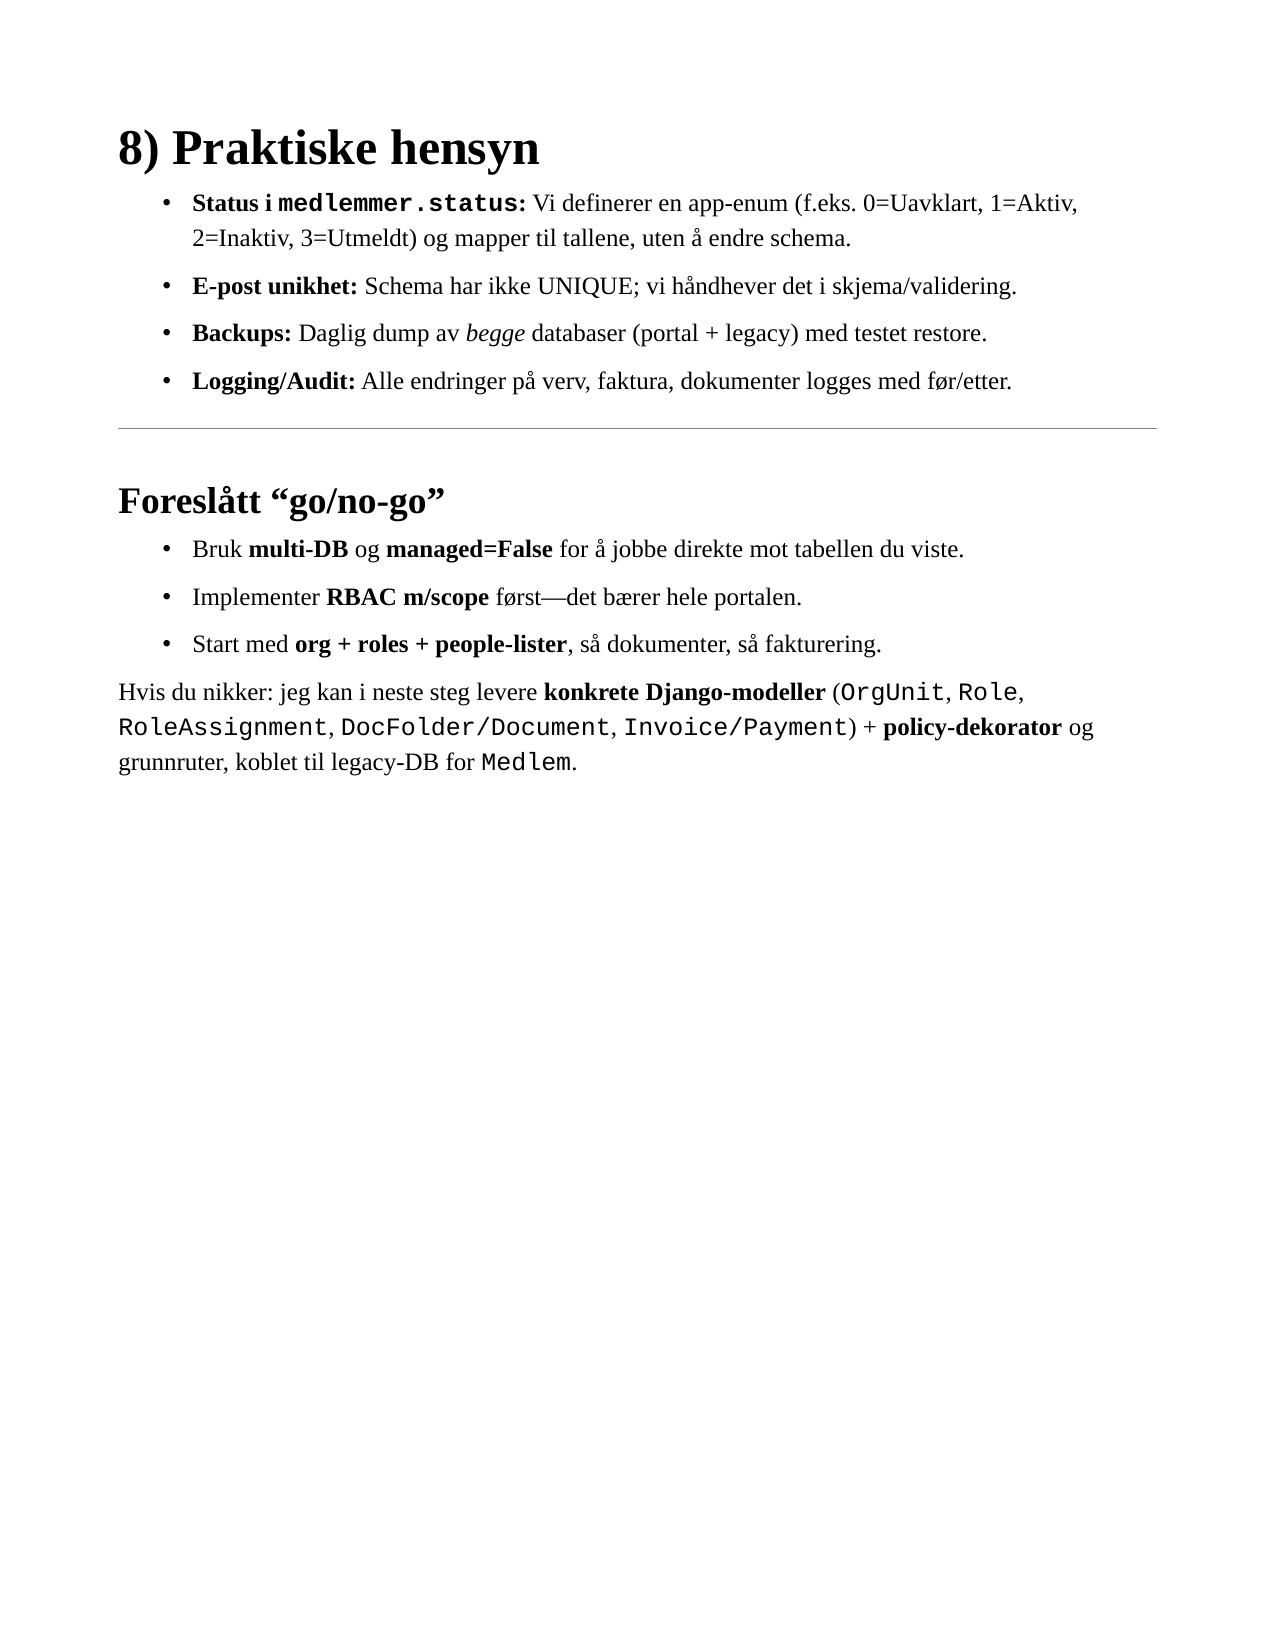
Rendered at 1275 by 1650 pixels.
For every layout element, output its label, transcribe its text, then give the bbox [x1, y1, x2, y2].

list Status i medlemmer.status: Vi definerer en app-enum (f.eks. 0=Uavklart, 1=Aktiv, 2=Inaktiv, 3=Utmeldt) og mapper til tallene, uten å endre schema. [162, 188, 1157, 252]
list Implementer RBAC m/scope først—det bærer hele portalen. [162, 582, 1157, 611]
text Hvis du nikker: jeg kan i neste steg levere konkrete Django-modeller (OrgUnit, Role, RoleAssignment, DocFolder/Document, Invoice/Payment) + policy-dekorator og grunnruter, koblet til legacy-DB for Medlem. [118, 677, 1157, 778]
list Bruk multi-DB og managed=False for å jobbe direkte mot tabellen du viste. [162, 534, 1157, 563]
subtitle Foreslått “go/no-go” [118, 479, 1157, 522]
list Start med org + roles + people-lister, så dokumenter, så fakturering. [162, 629, 1157, 658]
list E-post unikhet: Schema har ikke UNIQUE; vi håndhever det i skjema/validering. [162, 271, 1157, 299]
list Backups: Daglig dump av begge databaser (portal + legacy) med testet restore. [162, 318, 1157, 347]
list Logging/Audit: Alle endringer på verv, faktura, dokumenter logges med før/etter. [162, 366, 1157, 395]
subtitle 8) Praktiske hensyn [118, 118, 1157, 176]
